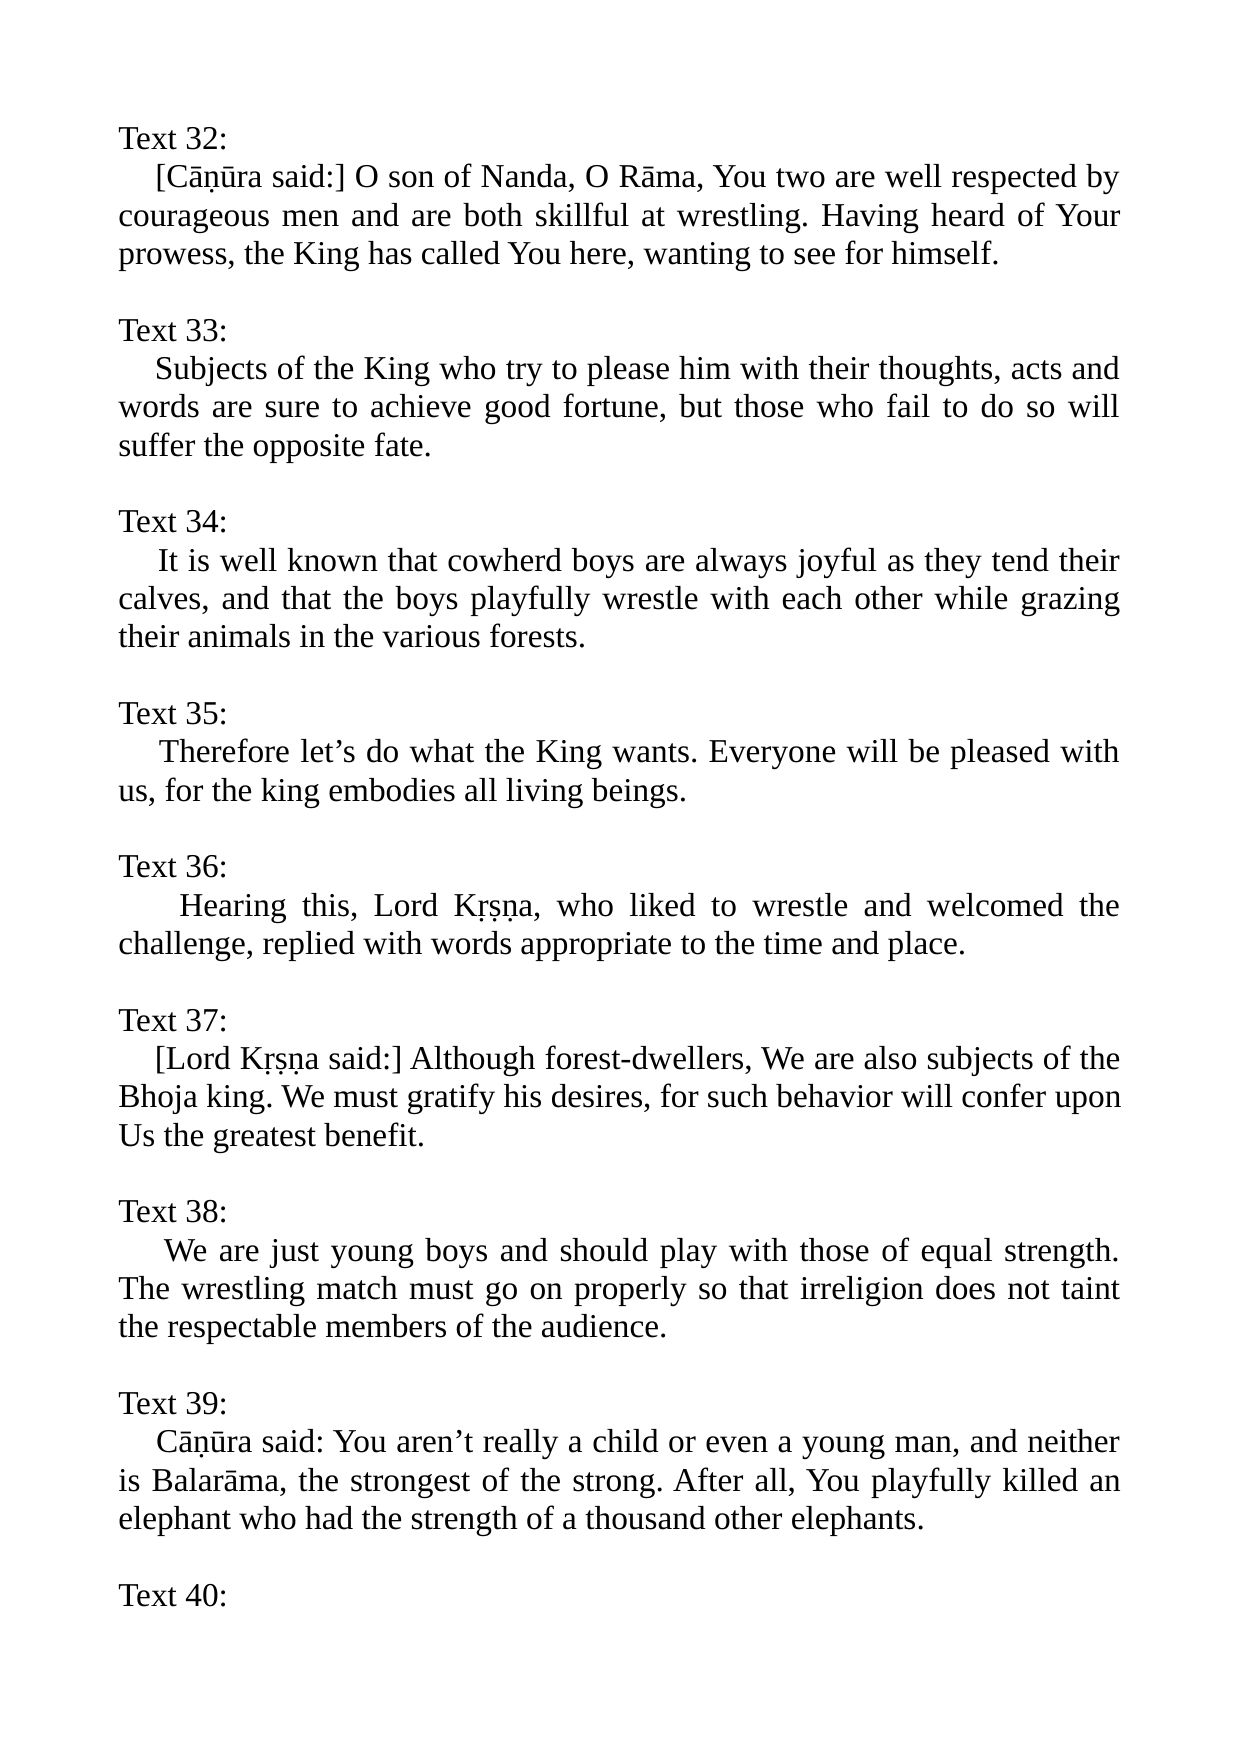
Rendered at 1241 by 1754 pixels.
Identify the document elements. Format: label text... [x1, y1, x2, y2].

text Text 40: [118, 1575, 1122, 1613]
text Cāṇūra said: You aren’t really a child or even a young man, and neither is Balarāma, the strongest of the strong. After all, You playfully killed an elephant who had the strength of a thousand other elephants. [118, 1421, 1122, 1536]
text [Lord Kṛṣṇa said:] Although forest-dwellers, We are also subjects of the Bhoja king. We must gratify his desires, for such behavior will confer upon Us the greatest benefit. [118, 1038, 1122, 1153]
text We are just young boys and should play with those of equal strength. The wrestling match must go on properly so that irreligion does not taint the respectable members of the audience. [118, 1230, 1122, 1345]
text It is well known that cowherd boys are always joyful as they tend their calves, and that the boys playfully wrestle with each other while grazing their animals in the various forests. [118, 540, 1122, 655]
text Text 35: [118, 693, 1122, 731]
text Subjects of the King who try to please him with their thoughts, acts and words are sure to achieve good fortune, but those who fail to do so will suffer the opposite fate. [118, 348, 1122, 463]
text Therefore let’s do what the King wants. Everyone will be pleased with us, for the king embodies all living beings. [118, 731, 1122, 808]
text Text 38: [118, 1191, 1122, 1230]
text [Cāṇūra said:] O son of Nanda, O Rāma, You two are well respected by courageous men and are both skillful at wrestling. Having heard of Your prowess, the King has called You here, wanting to see for himself. [118, 156, 1122, 271]
text Text 34: [118, 501, 1122, 540]
text Text 37: [118, 1000, 1122, 1038]
text Text 36: [118, 846, 1122, 885]
text Hearing this, Lord Kṛṣṇa, who liked to wrestle and welcomed the challenge, replied with words appropriate to the time and place. [118, 885, 1122, 961]
text Text 32: [118, 118, 1122, 156]
text Text 39: [118, 1383, 1122, 1421]
text Text 33: [118, 310, 1122, 348]
